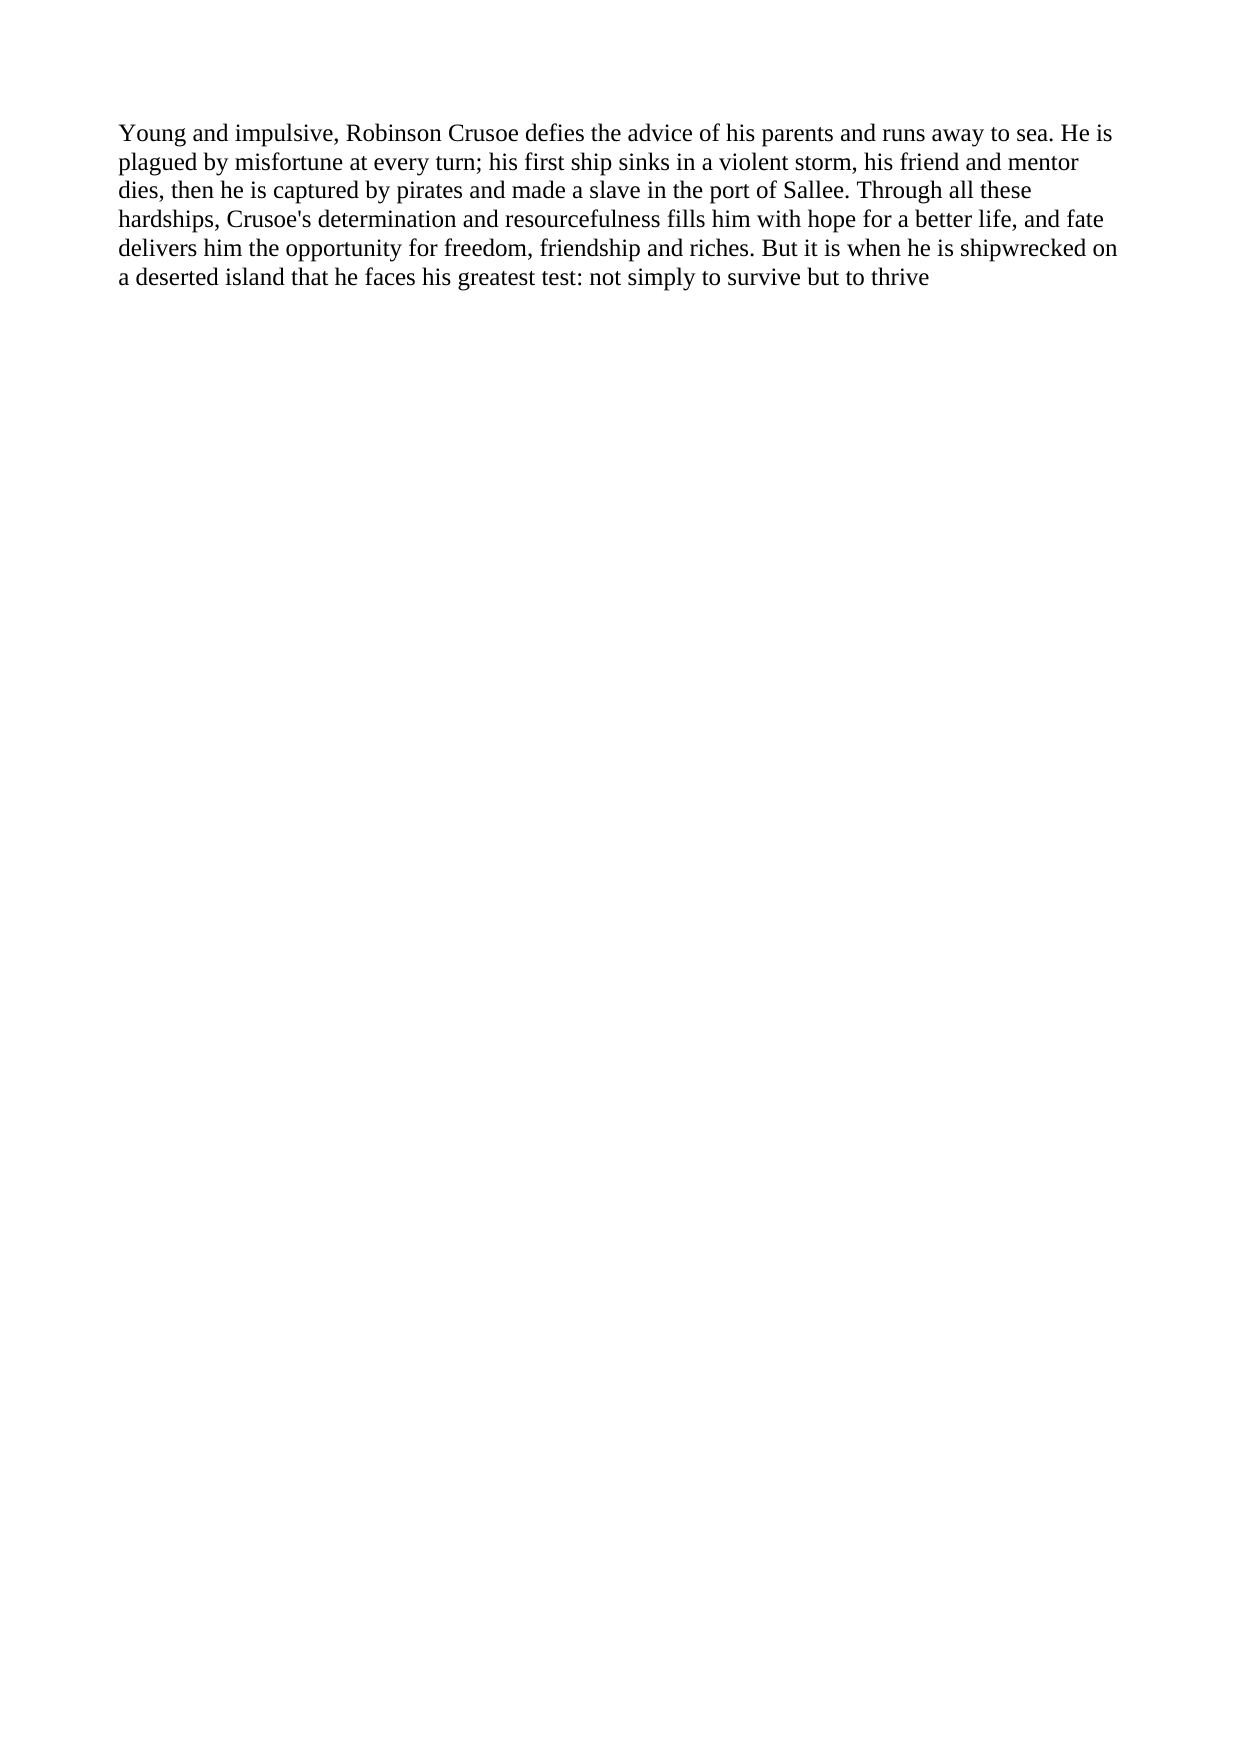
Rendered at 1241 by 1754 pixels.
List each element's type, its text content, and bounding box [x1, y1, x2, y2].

text Young and impulsive, Robinson Crusoe defies the advice of his parents and runs away to sea. He is plagued by misfortune at every turn; his first ship sinks in a violent storm, his friend and mentor dies, then he is captured by pirates and made a slave in the port of Sallee. Through all these hardships, Crusoe's determination and resourcefulness fills him with hope for a better life, and fate delivers him the opportunity for freedom, friendship and riches. But it is when he is shipwrecked on a deserted island that he faces his greatest test: not simply to survive but to thrive [118, 118, 1122, 291]
